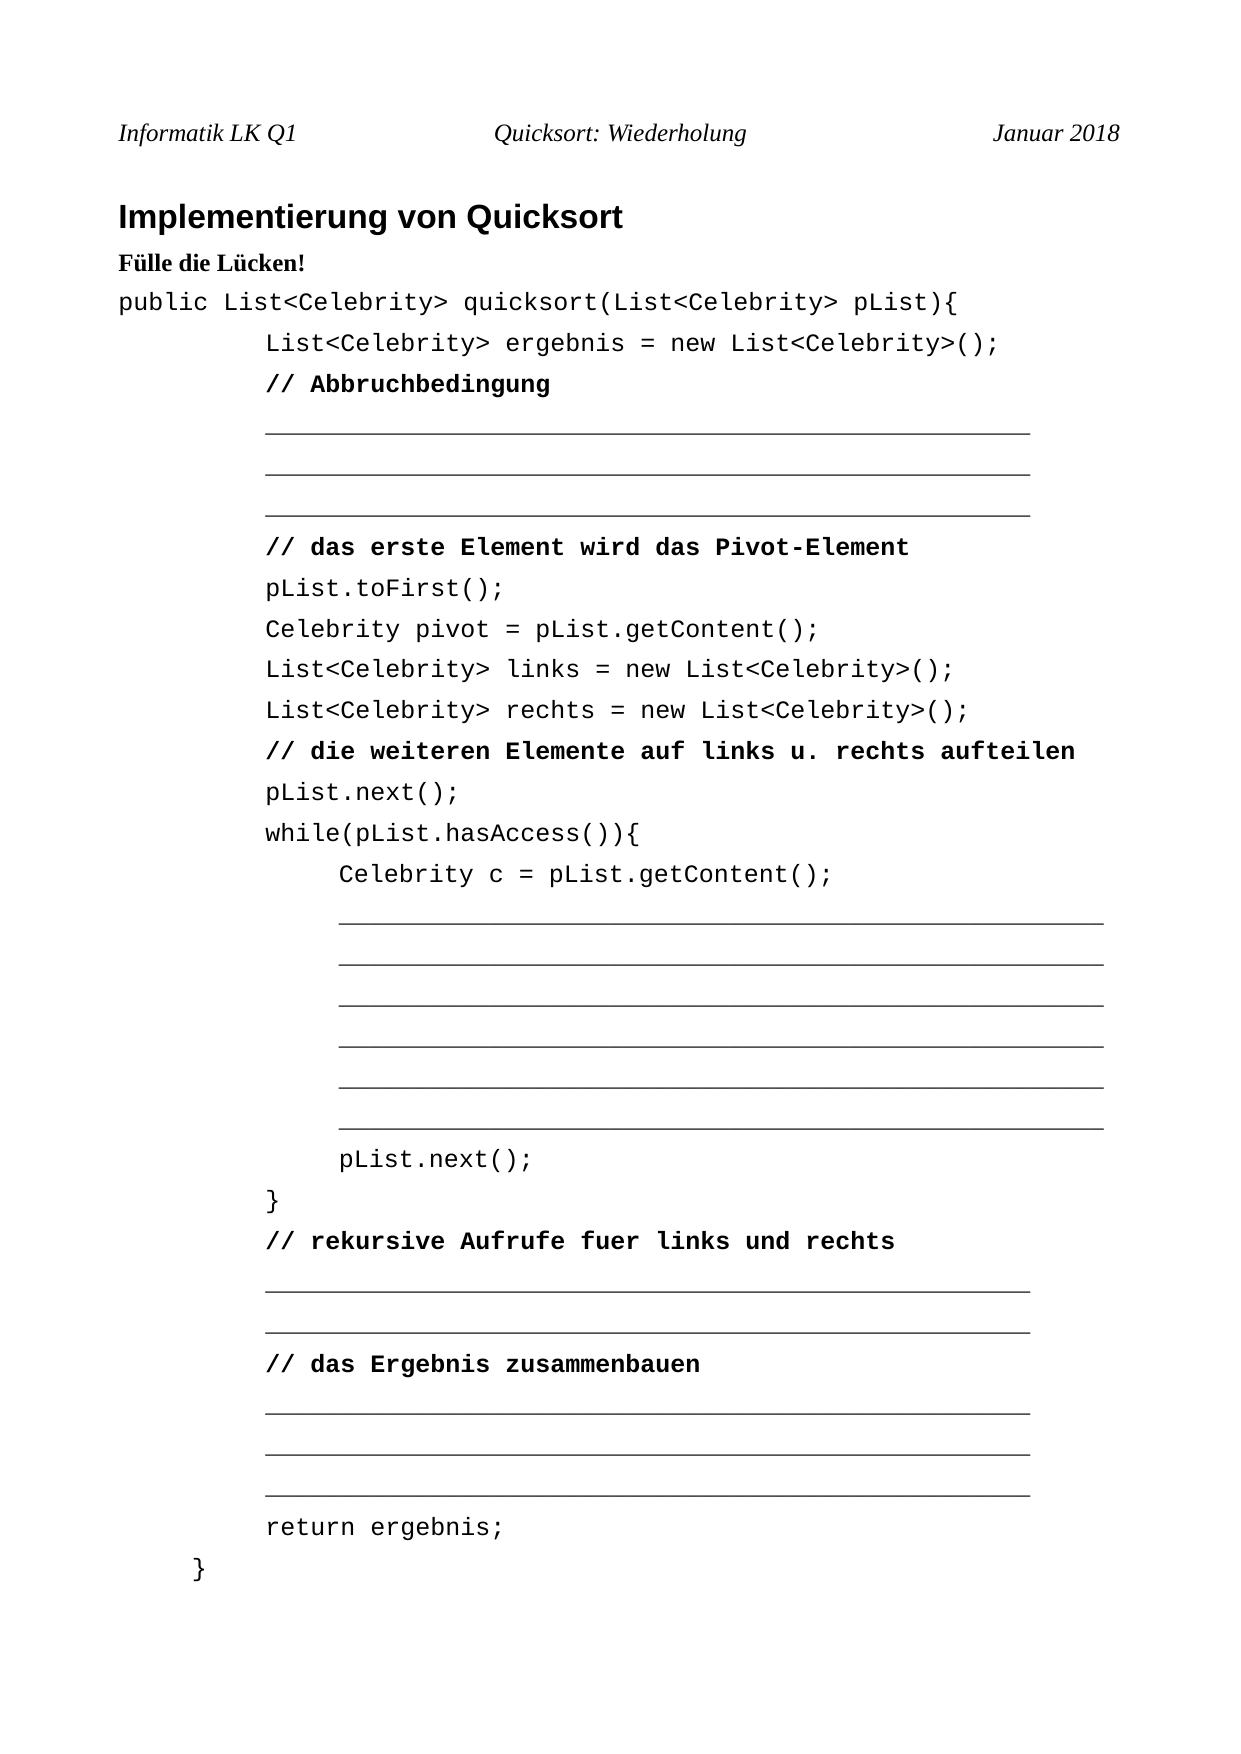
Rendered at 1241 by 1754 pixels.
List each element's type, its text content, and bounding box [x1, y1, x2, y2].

text ___________________________________________________ [118, 1433, 1122, 1461]
text } [118, 1188, 1122, 1216]
text Celebrity pivot = pList.getContent(); [118, 616, 1122, 644]
text // das erste Element wird das Pivot-Element [118, 534, 1122, 563]
text ___________________________________________________ [118, 1269, 1122, 1298]
text ___________________________________________________ [118, 1024, 1122, 1053]
text // die weiteren Elemente auf links u. rechts aufteilen [118, 739, 1122, 767]
text ___________________________________________________ [118, 453, 1122, 481]
text List<Celebrity> rechts = new List<Celebrity>(); [118, 698, 1122, 726]
subtitle Implementierung von Quicksort [118, 197, 1122, 236]
text ___________________________________________________ [118, 1310, 1122, 1339]
text List<Celebrity> ergebnis = new List<Celebrity>(); [118, 330, 1122, 359]
text ___________________________________________________ [118, 412, 1122, 440]
text pList.next(); [118, 779, 1122, 808]
text // rekursive Aufrufe fuer links und rechts [118, 1229, 1122, 1257]
text Fülle die Lücken! [118, 248, 1122, 277]
text while(pList.hasAccess()){ [118, 820, 1122, 849]
text ___________________________________________________ [118, 1106, 1122, 1134]
text ___________________________________________________ [118, 1065, 1122, 1094]
text // das Ergebnis zusammenbauen [118, 1351, 1122, 1379]
text ___________________________________________________ [118, 1474, 1122, 1502]
text ___________________________________________________ [118, 1392, 1122, 1420]
text pList.toFirst(); [118, 575, 1122, 604]
text pList.next(); [118, 1147, 1122, 1175]
text // Abbruchbedingung [118, 371, 1122, 399]
text List<Celebrity> links = new List<Celebrity>(); [118, 657, 1122, 685]
text } [118, 1555, 1122, 1584]
text ___________________________________________________ [118, 902, 1122, 930]
text Celebrity c = pList.getContent(); [118, 861, 1122, 889]
text ___________________________________________________ [118, 984, 1122, 1012]
text return ergebnis; [118, 1514, 1122, 1543]
text public List<Celebrity> quicksort(List<Celebrity> pList){ [118, 289, 1122, 318]
text ___________________________________________________ [118, 494, 1122, 522]
text ___________________________________________________ [118, 943, 1122, 971]
